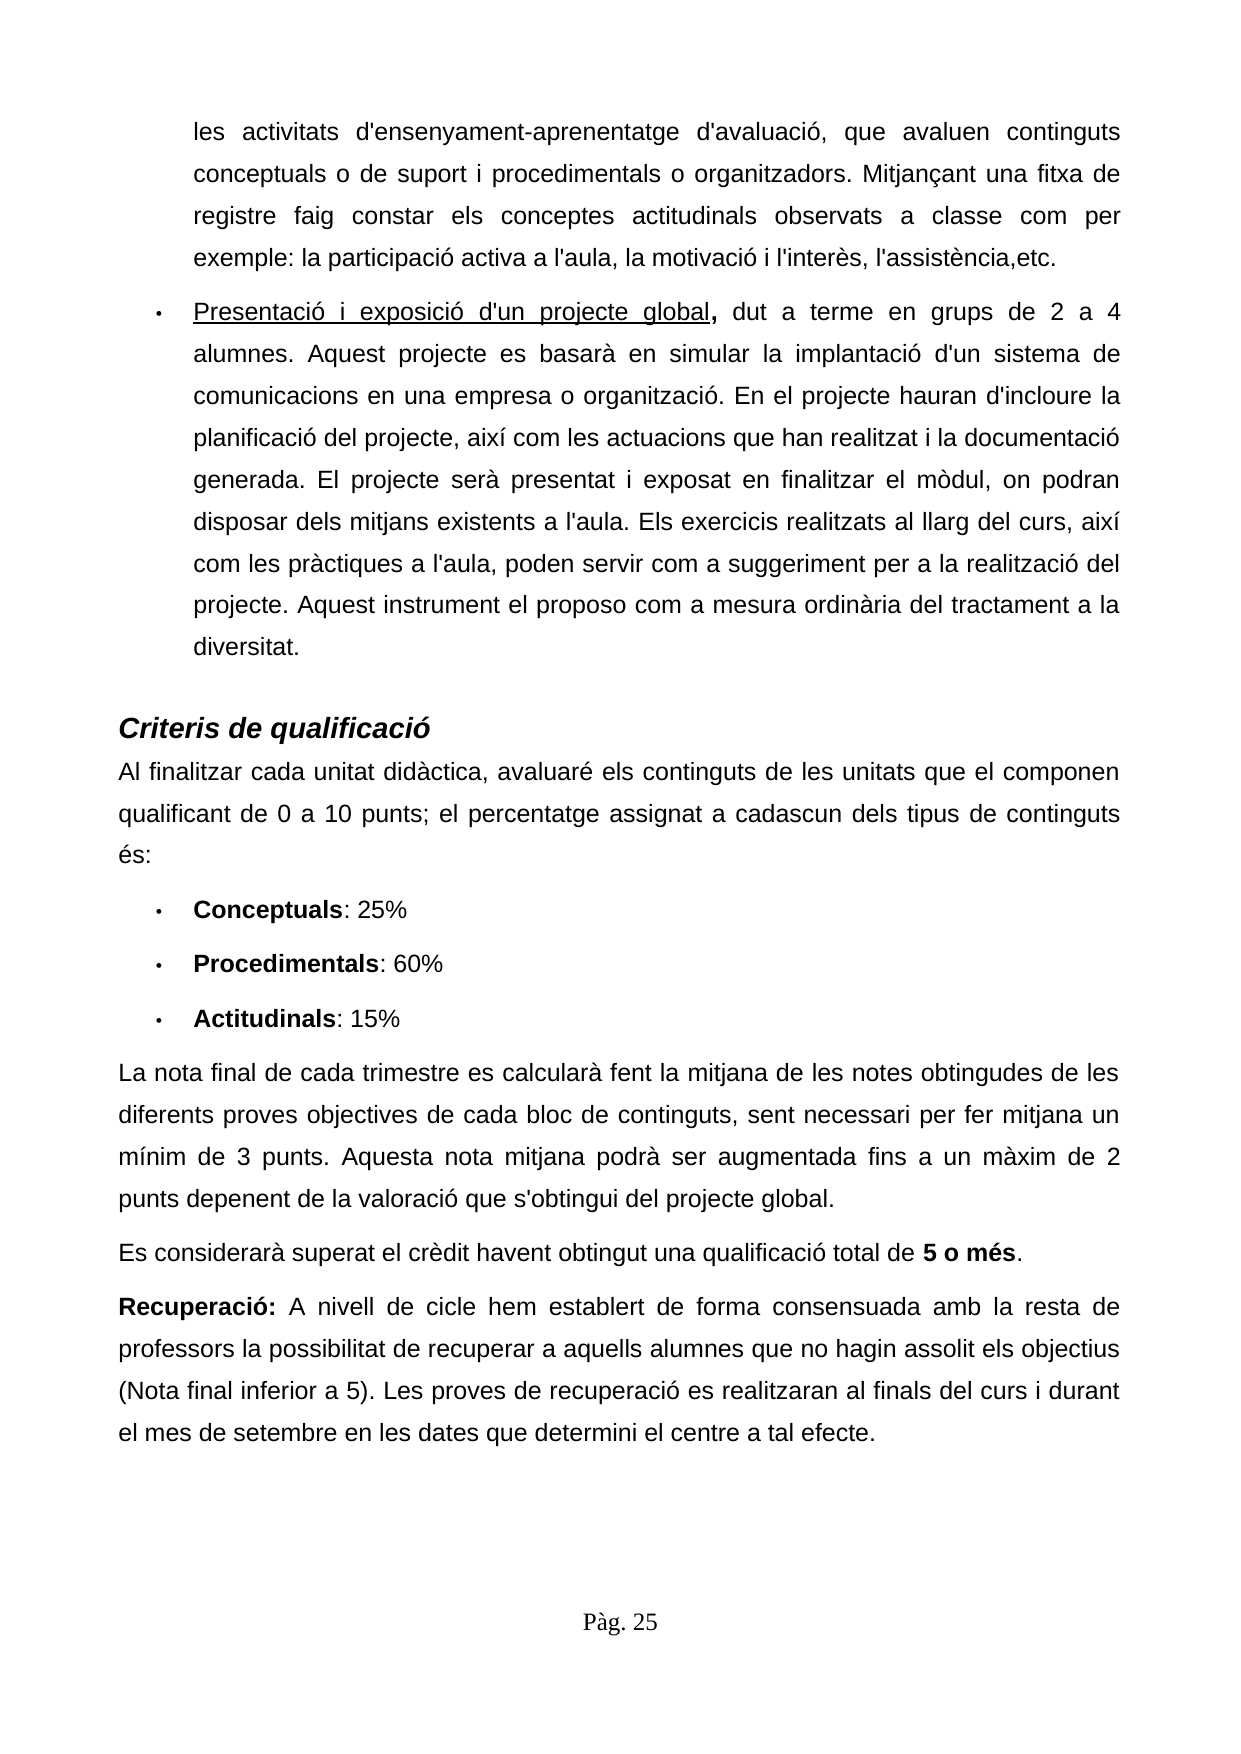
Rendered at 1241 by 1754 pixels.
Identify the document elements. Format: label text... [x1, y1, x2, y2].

list Presentació i exposició d'un projecte global, dut a terme en grups de 2 a 4 alumnes. Aquest projecte es basarà en simular la implantació d'un sistema de comunicacions en una empresa o organització. En el projecte hauran d'incloure la planificació del projecte, així com les actuacions que han realitzat i la documentació generada. El projecte serà presentat i exposat en finalitzar el mòdul, on podran disposar dels mitjans existents a l'aula. Els exercicis realitzats al llarg del curs, així com les pràctiques a l'aula, poden servir com a suggeriment per a la realització del projecte. Aquest instrument el proposo com a mesura ordinària del tractament a la diversitat. [156, 298, 1122, 661]
subtitle Criteris de qualificació [118, 712, 1122, 745]
list Conceptuals: 25% [156, 896, 1122, 924]
text La nota final de cada trimestre es calcularà fent la mitjana de les notes obtingudes de les diferents proves objectives de cada bloc de continguts, sent necessari per fer mitjana un mínim de 3 punts. Aquesta nota mitjana podrà ser augmentada fins a un màxim de 2 punts depenent de la valoració que s'obtingui del projecte global. [118, 1059, 1122, 1212]
list Procedimentals: 60% [156, 950, 1122, 978]
text Recuperació: A nivell de cicle hem establert de forma consensuada amb la resta de professors la possibilitat de recuperar a aquells alumnes que no hagin assolit els objectius (Nota final inferior a 5). Les proves de recuperació es realitzaran al finals del curs i durant el mes de setembre en les dates que determini el centre a tal efecte. [118, 1293, 1122, 1447]
text Al finalitzar cada unitat didàctica, avaluaré els continguts de les unitats que el componen qualificant de 0 a 10 punts; el percentatge assignat a cadascun dels tipus de continguts és: [118, 758, 1122, 869]
list Actitudinals: 15% [156, 1004, 1122, 1032]
text Es considerarà superat el crèdit havent obtingut una qualificació total de 5 o més. [118, 1239, 1122, 1267]
list les activitats d'ensenyament-aprenentatge d'avaluació, que avaluen continguts conceptuals o de suport i procedimentals o organitzadors. Mitjançant una fitxa de registre faig constar els conceptes actitudinals observats a classe com per exemple: la participació activa a l'aula, la motivació i l'interès, l'assistència,etc. [156, 118, 1122, 272]
